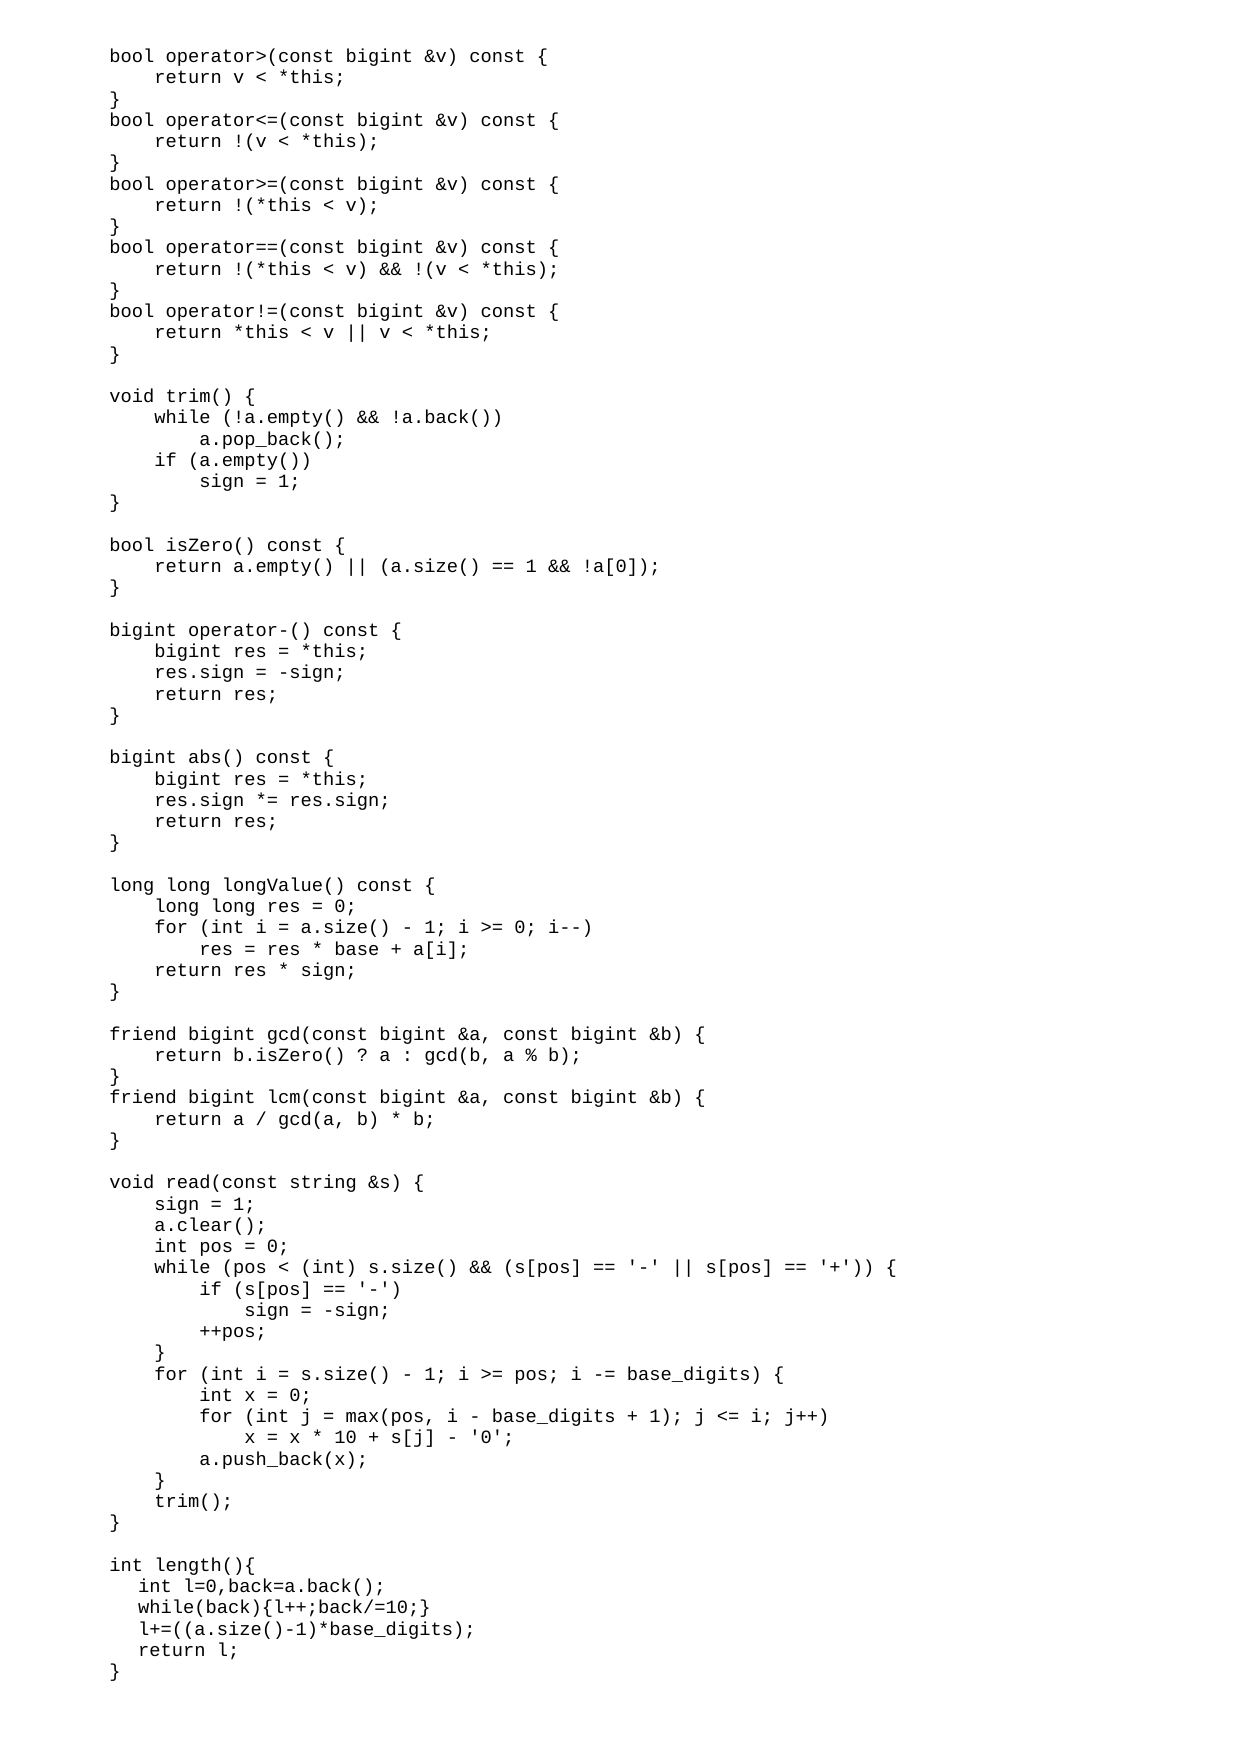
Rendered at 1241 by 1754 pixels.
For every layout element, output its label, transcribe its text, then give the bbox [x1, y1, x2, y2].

text sign = -sign; [64, 1301, 1123, 1322]
text return l; [64, 1641, 1123, 1662]
text sign = 1; [64, 1194, 1123, 1216]
text l+=((a.size()-1)*base_digits); [64, 1619, 1123, 1641]
text if (a.empty()) [64, 451, 1123, 472]
text bigint operator-() const { [64, 621, 1123, 642]
text } [64, 153, 1123, 174]
text } [64, 493, 1123, 514]
text bigint res = *this; [64, 769, 1123, 791]
text } [64, 1471, 1123, 1492]
text x = x * 10 + s[j] - '0'; [64, 1428, 1123, 1449]
text } [64, 1343, 1123, 1364]
text while(back){l++;back/=10;} [64, 1598, 1123, 1619]
text return res; [64, 684, 1123, 706]
text int l=0,back=a.back(); [64, 1577, 1123, 1598]
text } [64, 344, 1123, 366]
text void read(const string &s) { [64, 1173, 1123, 1194]
text return a.empty() || (a.size() == 1 && !a[0]); [64, 557, 1123, 578]
text } [64, 706, 1123, 727]
text } [64, 1513, 1123, 1534]
text } [64, 1662, 1123, 1683]
text bool operator<=(const bigint &v) const { [64, 111, 1123, 132]
text return b.isZero() ? a : gcd(b, a % b); [64, 1046, 1123, 1067]
text return !(*this < v); [64, 196, 1123, 217]
text ++pos; [64, 1322, 1123, 1343]
text int pos = 0; [64, 1237, 1123, 1258]
text friend bigint gcd(const bigint &a, const bigint &b) { [64, 1024, 1123, 1046]
text return res * sign; [64, 961, 1123, 982]
text return !(v < *this); [64, 132, 1123, 153]
text while (pos < (int) s.size() && (s[pos] == '-' || s[pos] == '+')) { [64, 1258, 1123, 1279]
text void trim() { [64, 387, 1123, 408]
text for (int j = max(pos, i - base_digits + 1); j <= i; j++) [64, 1407, 1123, 1428]
text } [64, 1131, 1123, 1152]
text bool operator>=(const bigint &v) const { [64, 174, 1123, 196]
text } [64, 281, 1123, 302]
text long long longValue() const { [64, 876, 1123, 897]
text } [64, 578, 1123, 599]
text while (!a.empty() && !a.back()) [64, 408, 1123, 429]
text } [64, 217, 1123, 238]
text res.sign *= res.sign; [64, 791, 1123, 812]
text return a / gcd(a, b) * b; [64, 1109, 1123, 1131]
text if (s[pos] == '-') [64, 1279, 1123, 1301]
text bool operator!=(const bigint &v) const { [64, 302, 1123, 323]
text for (int i = a.size() - 1; i >= 0; i--) [64, 918, 1123, 939]
text trim(); [64, 1492, 1123, 1513]
text return v < *this; [64, 68, 1123, 89]
text bool operator==(const bigint &v) const { [64, 238, 1123, 259]
text for (int i = s.size() - 1; i >= pos; i -= base_digits) { [64, 1364, 1123, 1386]
text a.clear(); [64, 1216, 1123, 1237]
text long long res = 0; [64, 897, 1123, 918]
text res.sign = -sign; [64, 663, 1123, 684]
text } [64, 833, 1123, 854]
text } [64, 982, 1123, 1003]
text } [64, 89, 1123, 111]
text res = res * base + a[i]; [64, 939, 1123, 961]
text a.pop_back(); [64, 429, 1123, 451]
text return !(*this < v) && !(v < *this); [64, 259, 1123, 281]
text bool operator>(const bigint &v) const { [64, 47, 1123, 68]
text bigint abs() const { [64, 748, 1123, 769]
text bigint res = *this; [64, 642, 1123, 663]
text int x = 0; [64, 1386, 1123, 1407]
text friend bigint lcm(const bigint &a, const bigint &b) { [64, 1088, 1123, 1109]
text sign = 1; [64, 472, 1123, 493]
text return *this < v || v < *this; [64, 323, 1123, 344]
text return res; [64, 812, 1123, 833]
text a.push_back(x); [64, 1449, 1123, 1471]
text int length(){ [64, 1556, 1123, 1577]
text } [64, 1067, 1123, 1088]
text bool isZero() const { [64, 536, 1123, 557]
